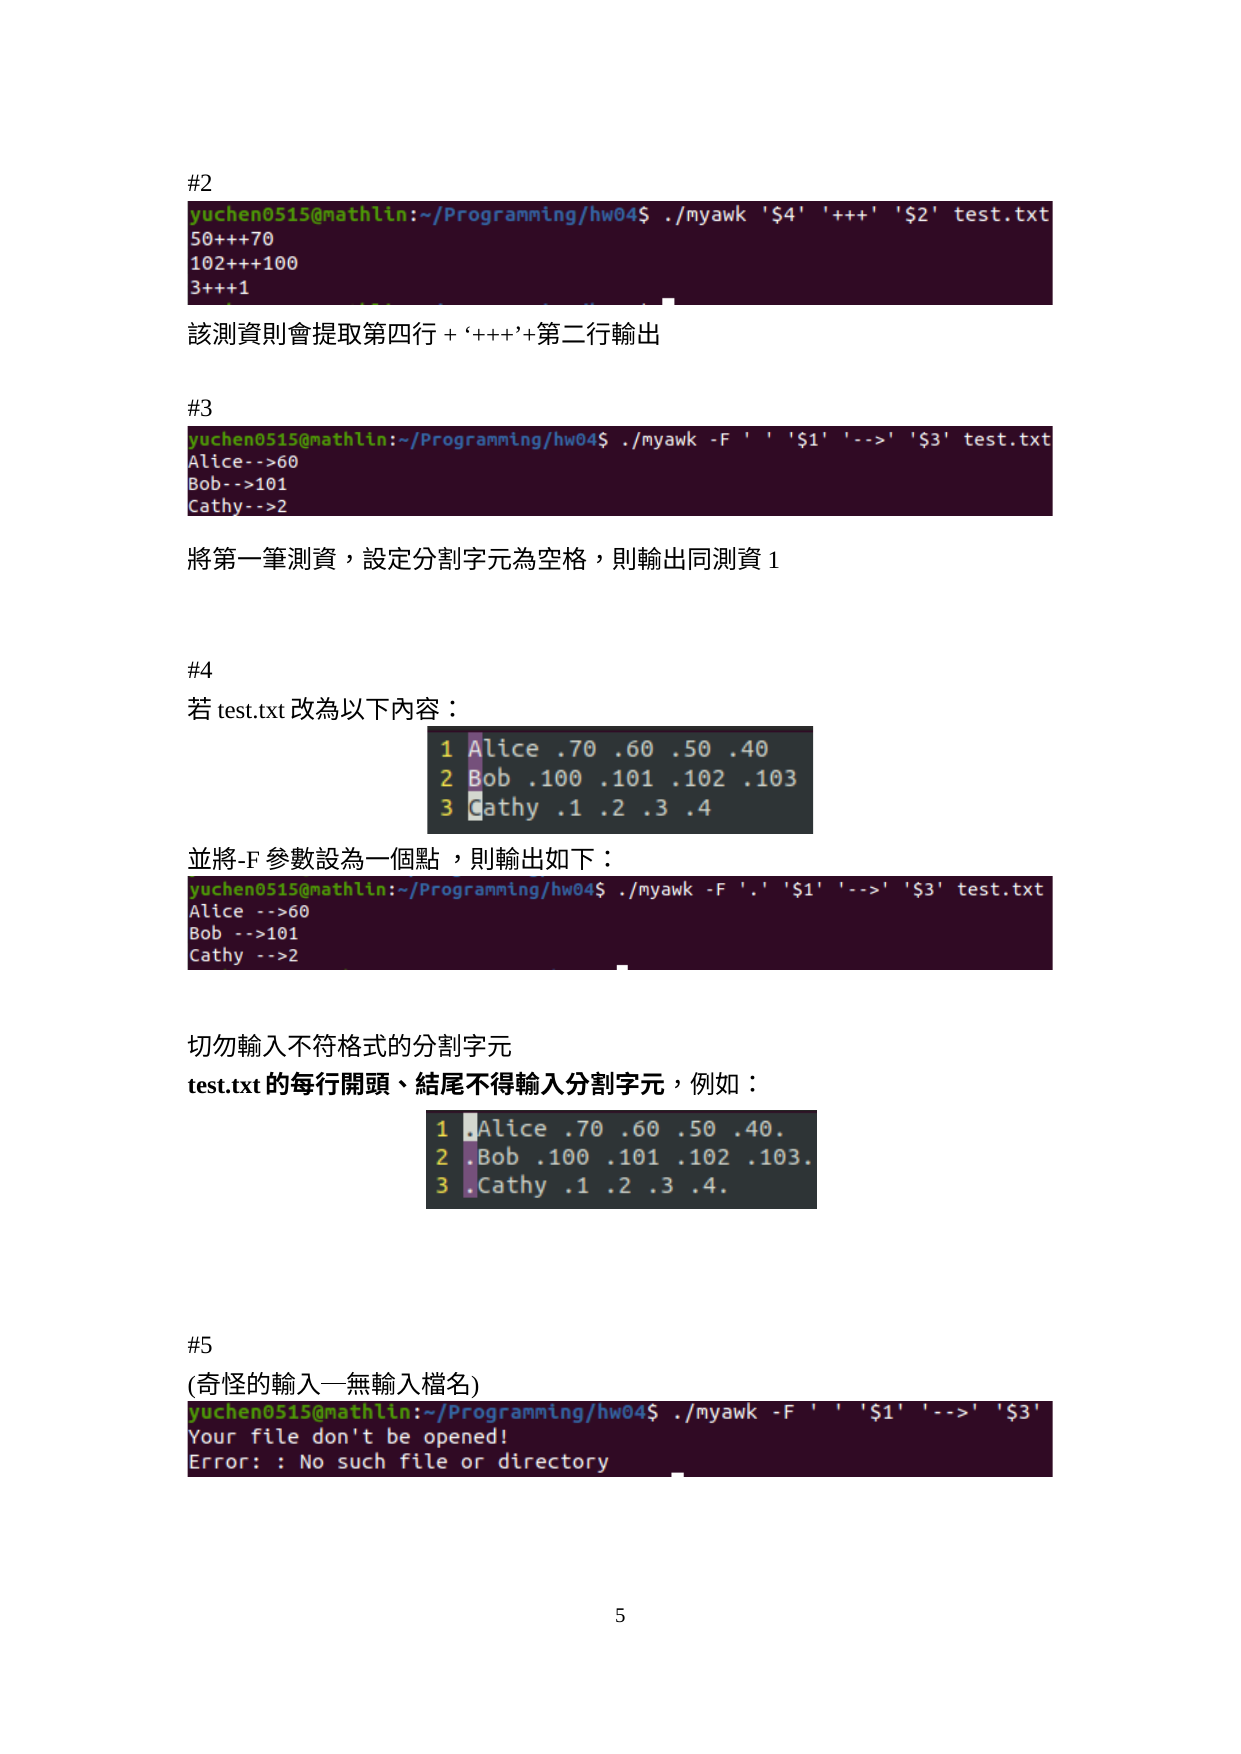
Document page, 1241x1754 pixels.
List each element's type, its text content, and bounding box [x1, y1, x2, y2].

text #3 [187, 389, 1053, 426]
text 該測資則會提取第四行 + ‘+++’+第二行輸出 [187, 305, 1053, 351]
picture [427, 726, 814, 834]
text (奇怪的輸入─無輸入檔名) [187, 1364, 1053, 1401]
text 若test.txt改為以下內容： [187, 689, 1053, 726]
picture [426, 1110, 817, 1209]
picture [187, 1401, 1053, 1477]
picture [187, 876, 1053, 970]
text 並將-F參數設為一個點 ，則輸出如下： [187, 839, 1053, 876]
text 將第一筆測資，設定分割字元為空格，則輸出同測資1 [187, 516, 1053, 576]
text #4 [187, 651, 1053, 689]
text #2 [187, 164, 1053, 201]
text #5 [187, 1326, 1053, 1364]
text test.txt的每行開頭、結尾不得輸入分割字元，例如： [187, 1064, 1053, 1101]
text 切勿輸入不符格式的分割字元 [187, 1026, 1053, 1064]
picture [187, 426, 1053, 516]
picture [187, 201, 1053, 305]
